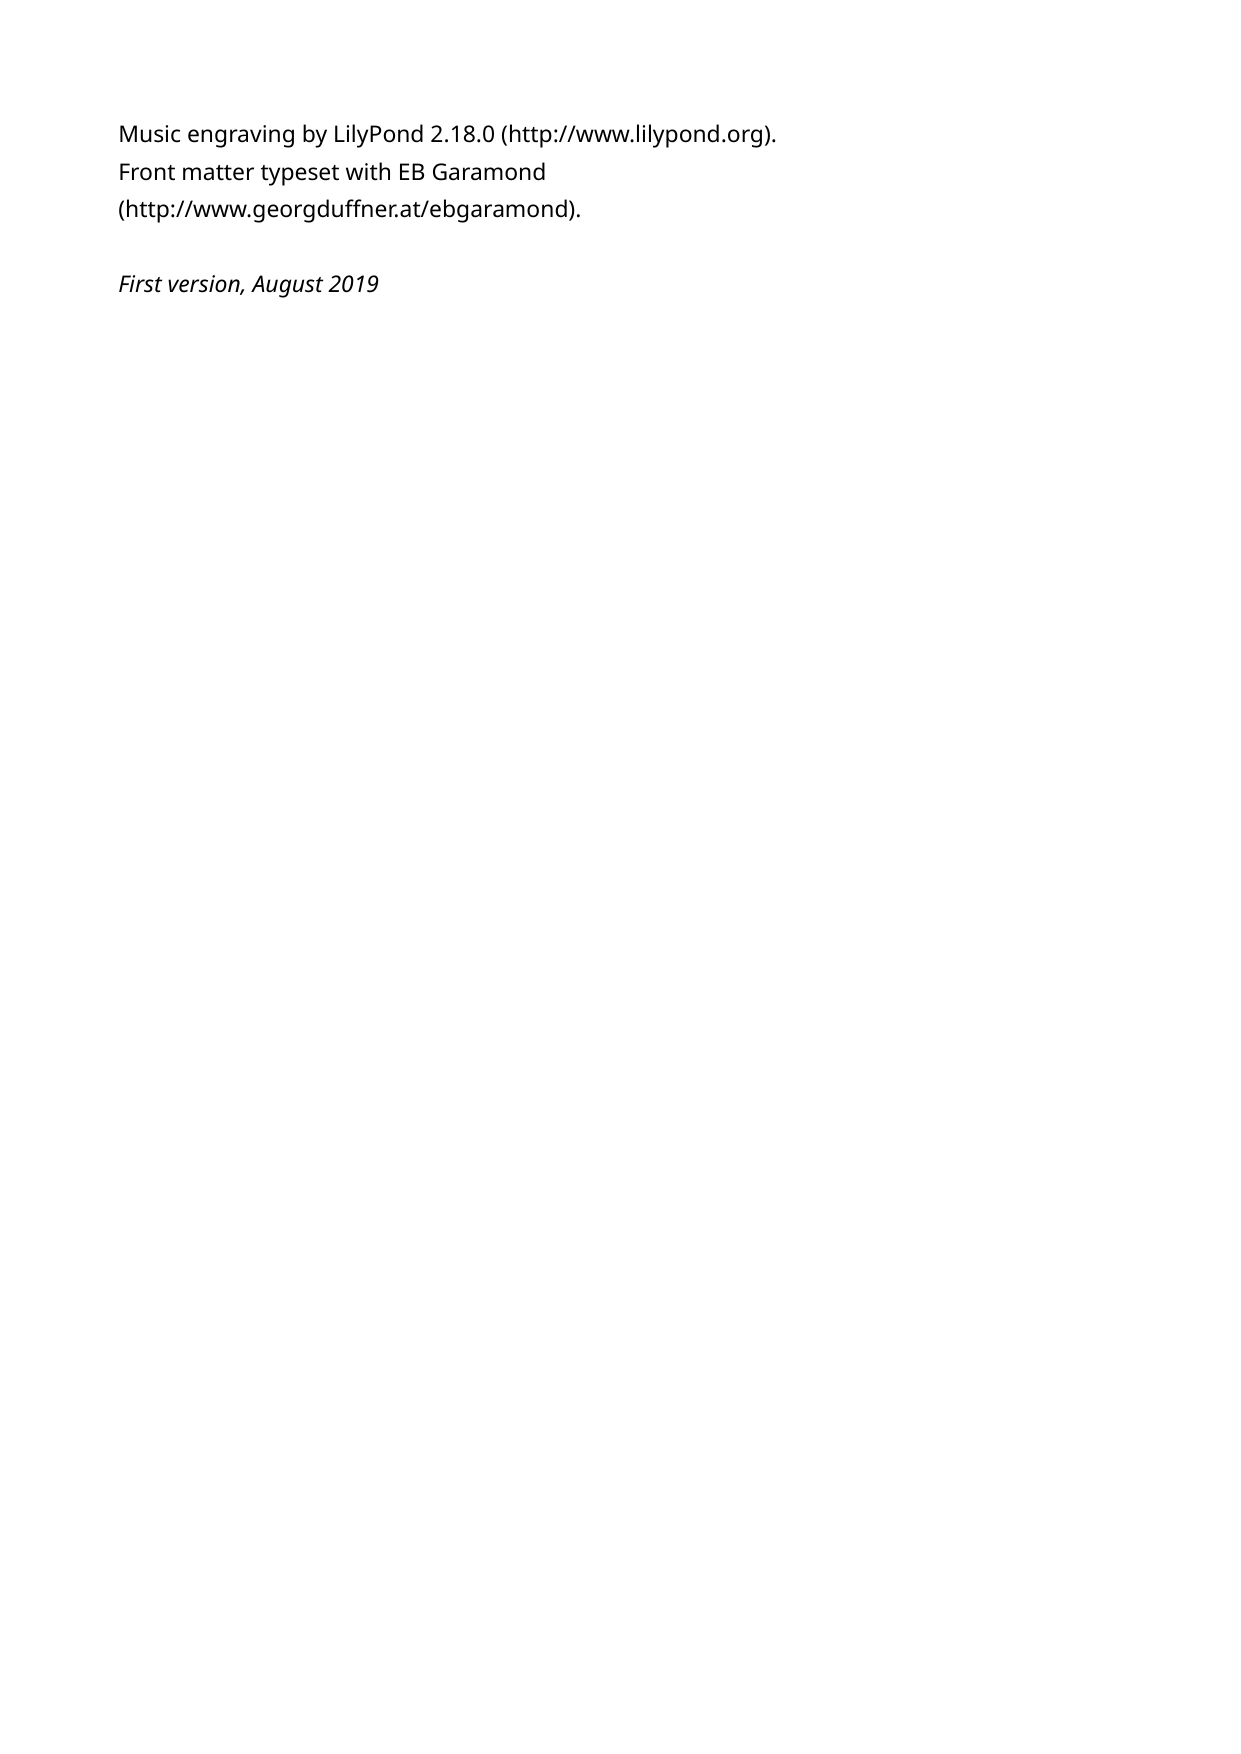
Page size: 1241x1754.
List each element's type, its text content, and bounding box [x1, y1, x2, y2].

text Music engraving by LilyPond 2.18.0 (http://www.lilypond.org). Front matter typeset with EB Garamond (http://www.georgduffner.at/ebgaramond). [118, 118, 1004, 224]
text First version, August 2019 [118, 268, 1004, 299]
